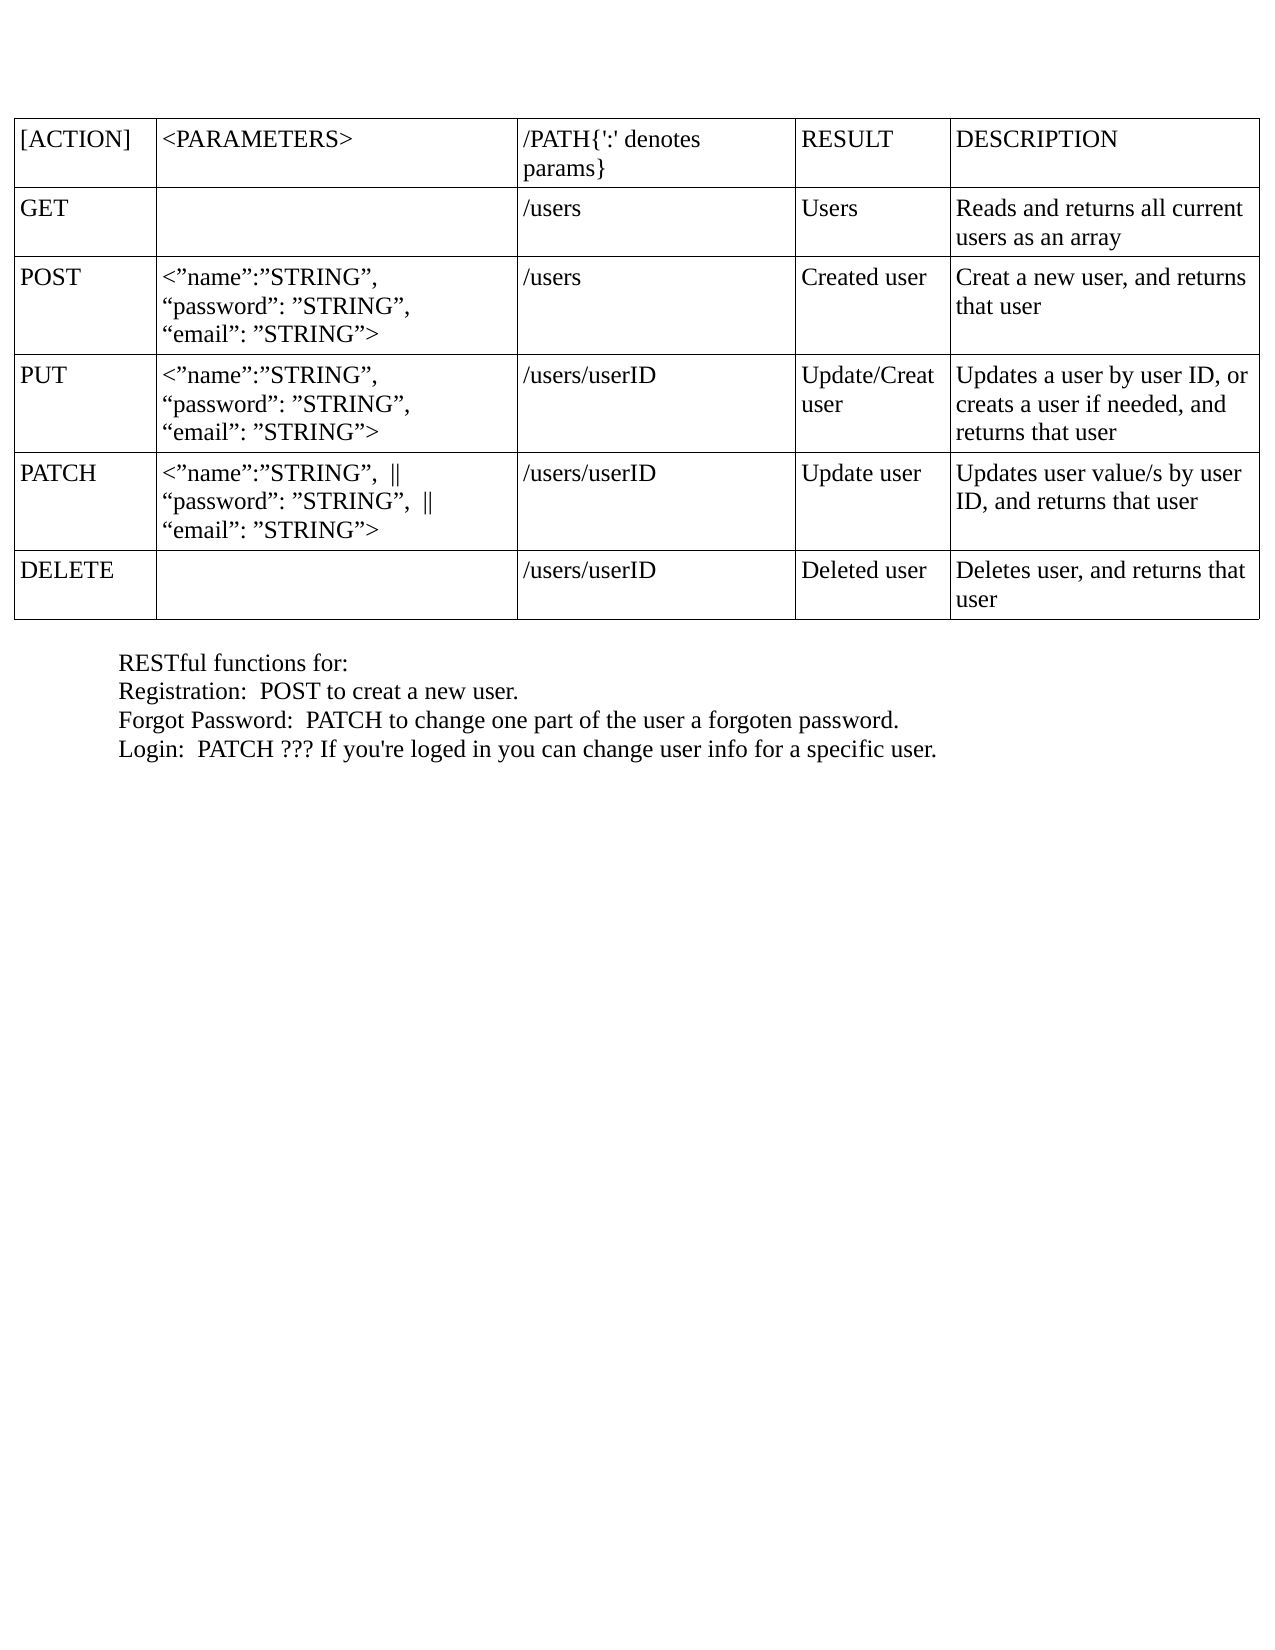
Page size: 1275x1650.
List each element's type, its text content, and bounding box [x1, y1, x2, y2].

text Registration: POST to creat a new user. [118, 676, 1157, 705]
table_header DESCRIPTION [951, 119, 1259, 187]
table_header [ACTION] [15, 119, 156, 187]
table_cell Reads and returns all current users as an array [951, 188, 1259, 256]
table_cell /users [518, 257, 795, 354]
text RESTful functions for: [118, 648, 1157, 676]
table_cell Creat a new user, and returns that user [951, 257, 1259, 354]
text Login: PATCH ??? If you're loged in you can change user info for a specific user. [118, 734, 1157, 763]
table_cell <”name”:”STRING”, || “password”: ”STRING”, || “email”: ”STRING”> [157, 453, 517, 550]
table_cell DELETE [15, 551, 156, 619]
table_cell PUT [15, 355, 156, 452]
table_cell /users/userID [518, 355, 795, 452]
table_header RESULT [796, 119, 950, 187]
table_cell /users/userID [518, 551, 795, 619]
table_cell GET [15, 188, 156, 256]
table_cell <”name”:”STRING”, “password”: ”STRING”, “email”: ”STRING”> [157, 355, 517, 452]
table_cell Update/Creat user [796, 355, 950, 452]
table_cell Deletes user, and returns that user [951, 551, 1259, 619]
table_cell Updates a user by user ID, or creats a user if needed, and returns that user [951, 355, 1259, 452]
table_header <PARAMETERS> [157, 119, 517, 187]
table_cell POST [15, 257, 156, 354]
table_cell Update user [796, 453, 950, 550]
table_cell Users [796, 188, 950, 256]
table_header /PATH{':' denotes params} [518, 119, 795, 187]
table_cell Created user [796, 257, 950, 354]
table_cell /users [518, 188, 795, 256]
text Forgot Password: PATCH to change one part of the user a forgoten password. [118, 705, 1157, 734]
table_cell /users/userID [518, 453, 795, 550]
table_cell Deleted user [796, 551, 950, 619]
table_cell Updates user value/s by user ID, and returns that user [951, 453, 1259, 550]
table_cell PATCH [15, 453, 156, 550]
table_cell <”name”:”STRING”, “password”: ”STRING”, “email”: ”STRING”> [157, 257, 517, 354]
table_cell [157, 188, 517, 256]
table_cell [157, 551, 517, 619]
